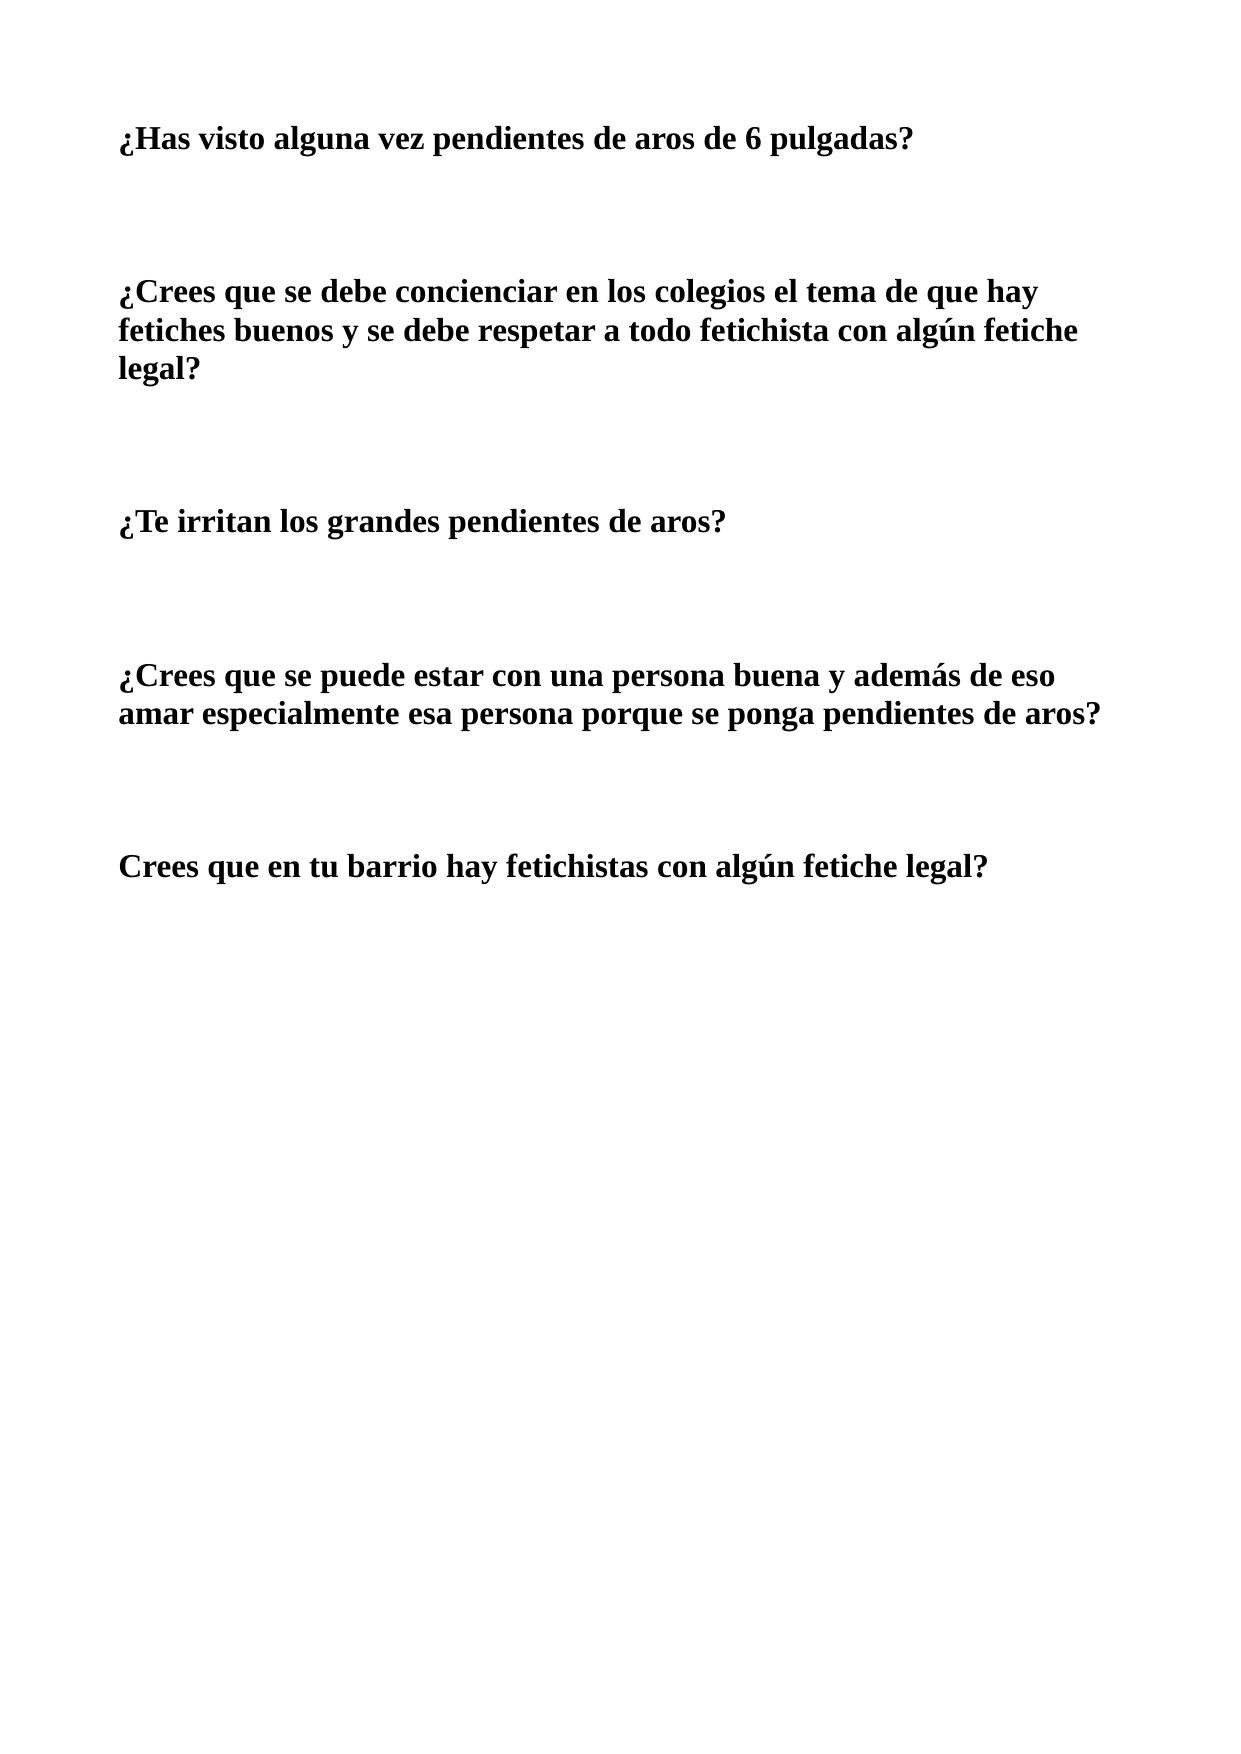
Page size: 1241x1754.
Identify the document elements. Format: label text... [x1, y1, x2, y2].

text Crees que en tu barrio hay fetichistas con algún fetiche legal? [118, 846, 1122, 1000]
text ¿Te irritan los grandes pendientes de aros? [118, 463, 1122, 578]
text ¿Crees que se debe concienciar en los colegios el tema de que hay fetiches buenos y se debe respetar a todo fetichista con algún fetiche legal? [118, 233, 1122, 425]
text ¿Has visto alguna vez pendientes de aros de 6 pulgadas? [118, 118, 1122, 195]
text ¿Crees que se puede estar con una persona buena y además de eso amar especialmente esa persona porque se ponga pendientes de aros? [118, 616, 1122, 808]
